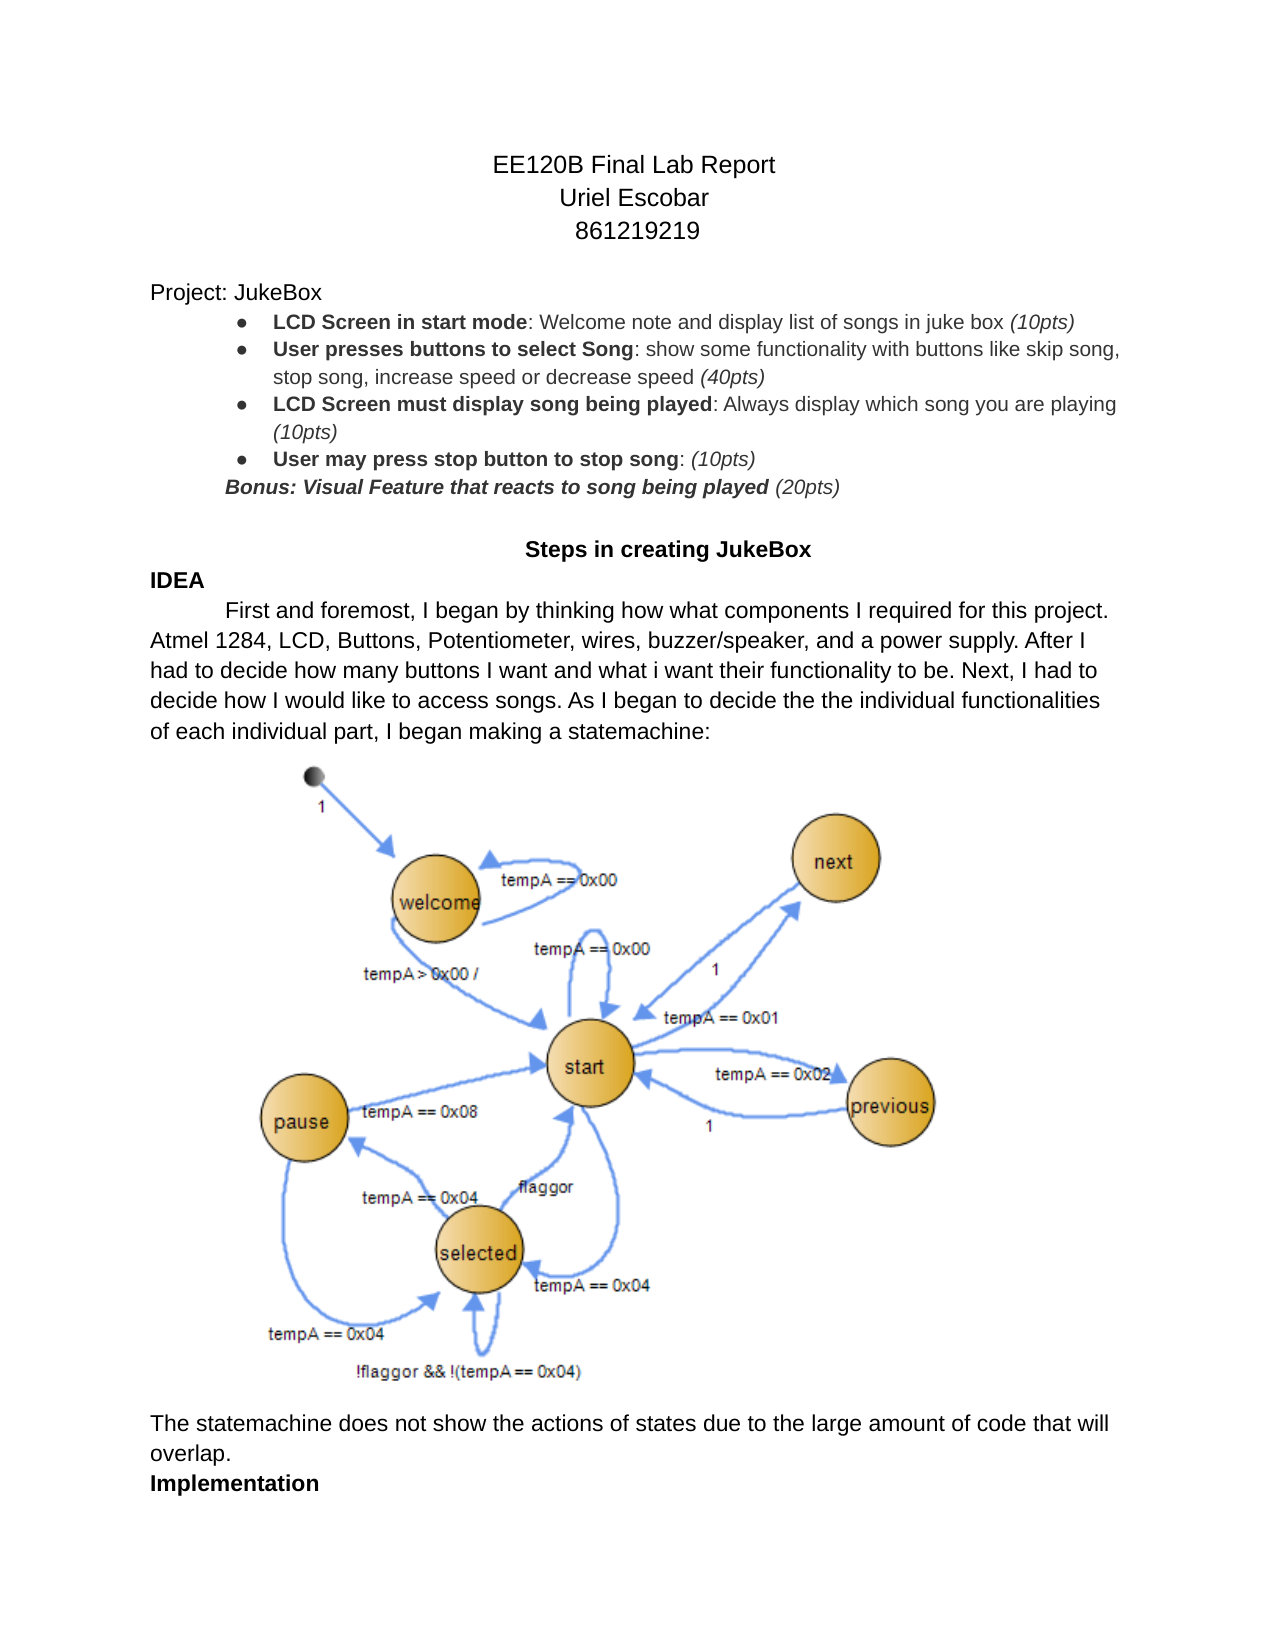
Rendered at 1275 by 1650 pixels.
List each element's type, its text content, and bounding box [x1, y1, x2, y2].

text Steps in creating JukeBox [450, 536, 1125, 563]
picture [150, 747, 991, 1406]
text EE120B Final Lab Report [150, 150, 1125, 179]
list LCD Screen must display song being played: Always display which song you are playing (10pts) [235, 392, 1125, 443]
list User presses buttons to select Song: show some functionality with buttons like skip song, stop song, increase speed or decrease speed (40pts) [235, 337, 1125, 388]
text Bonus: Visual Feature that reacts to song being played (20pts) [150, 474, 1125, 498]
list LCD Screen in start mode: Welcome note and display list of songs in juke box (10pts) [235, 309, 1125, 333]
text Implementation [150, 1470, 1125, 1496]
text Project: JukeBox [150, 279, 1125, 306]
text First and foremost, I began by thinking how what components I required for this project. Atmel 1284, LCD, Buttons, Potentiometer, wires, buzzer/speaker, and a power supply. After I had to decide how many buttons I want and what i want their functionality to be. Next, I had to decide how I would like to access songs. As I began to decide the the individual functionalities of each individual part, I began making a statemachine: [150, 597, 1125, 744]
text IDEA [150, 567, 1125, 593]
text Uriel Escobar [150, 183, 1125, 212]
list User may press stop button to stop song: (10pts) [235, 447, 1125, 471]
text 861219219 [150, 216, 1125, 245]
text The statemachine does not show the actions of states due to the large amount of code that will overlap. [150, 1409, 1125, 1466]
